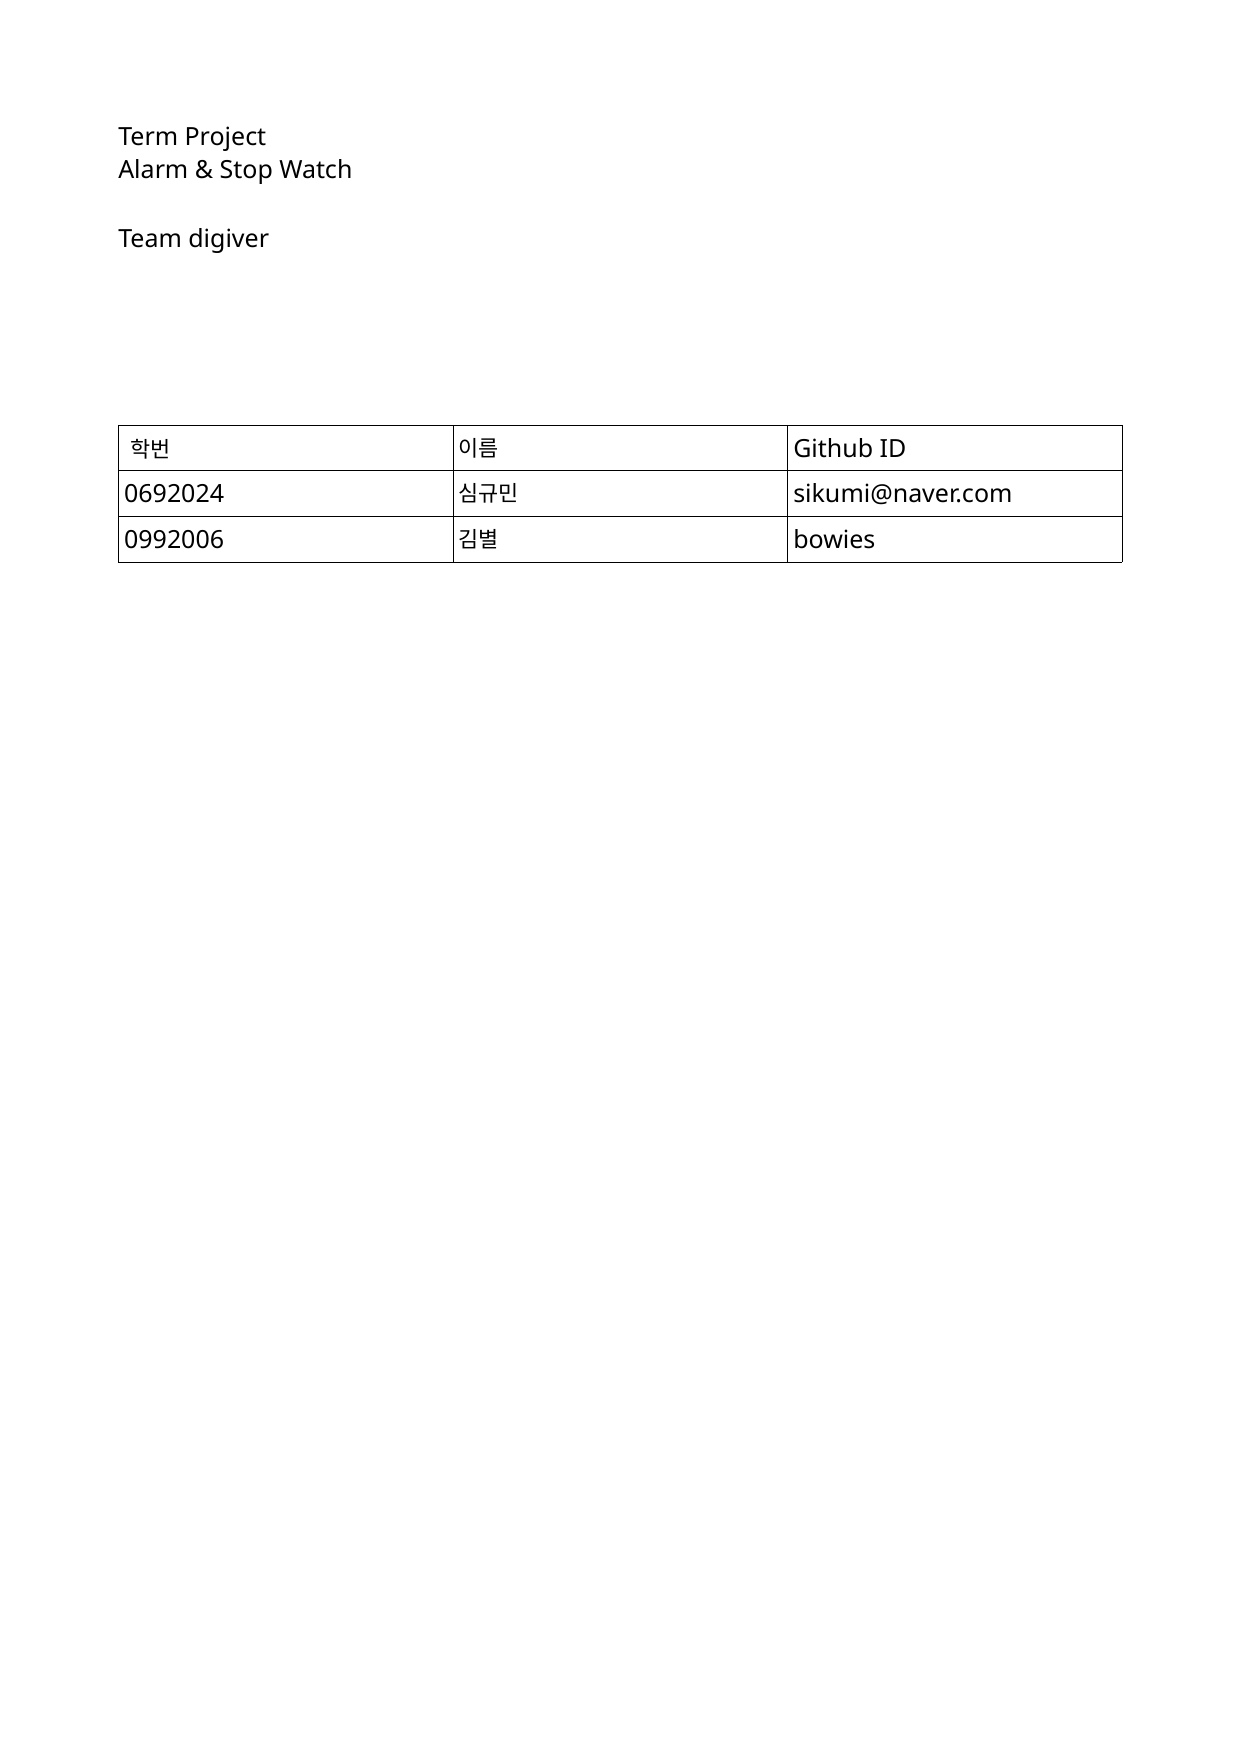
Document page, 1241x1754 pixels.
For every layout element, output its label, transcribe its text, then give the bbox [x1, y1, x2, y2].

table_cell sikumi@naver.com [788, 471, 1122, 516]
text Team digiver [118, 220, 1122, 254]
table_cell 0992006 [119, 517, 453, 562]
table_cell 0692024 [119, 471, 453, 516]
table_cell 심규민 [454, 471, 787, 516]
table_header 이름 [454, 426, 787, 470]
table_header 학번 [119, 426, 453, 470]
table_cell 김별 [454, 517, 787, 562]
table_header Github ID [788, 426, 1122, 470]
text Alarm & Stop Watch [118, 152, 1122, 186]
text Term Project [118, 118, 1122, 152]
table_cell bowies [788, 517, 1122, 562]
